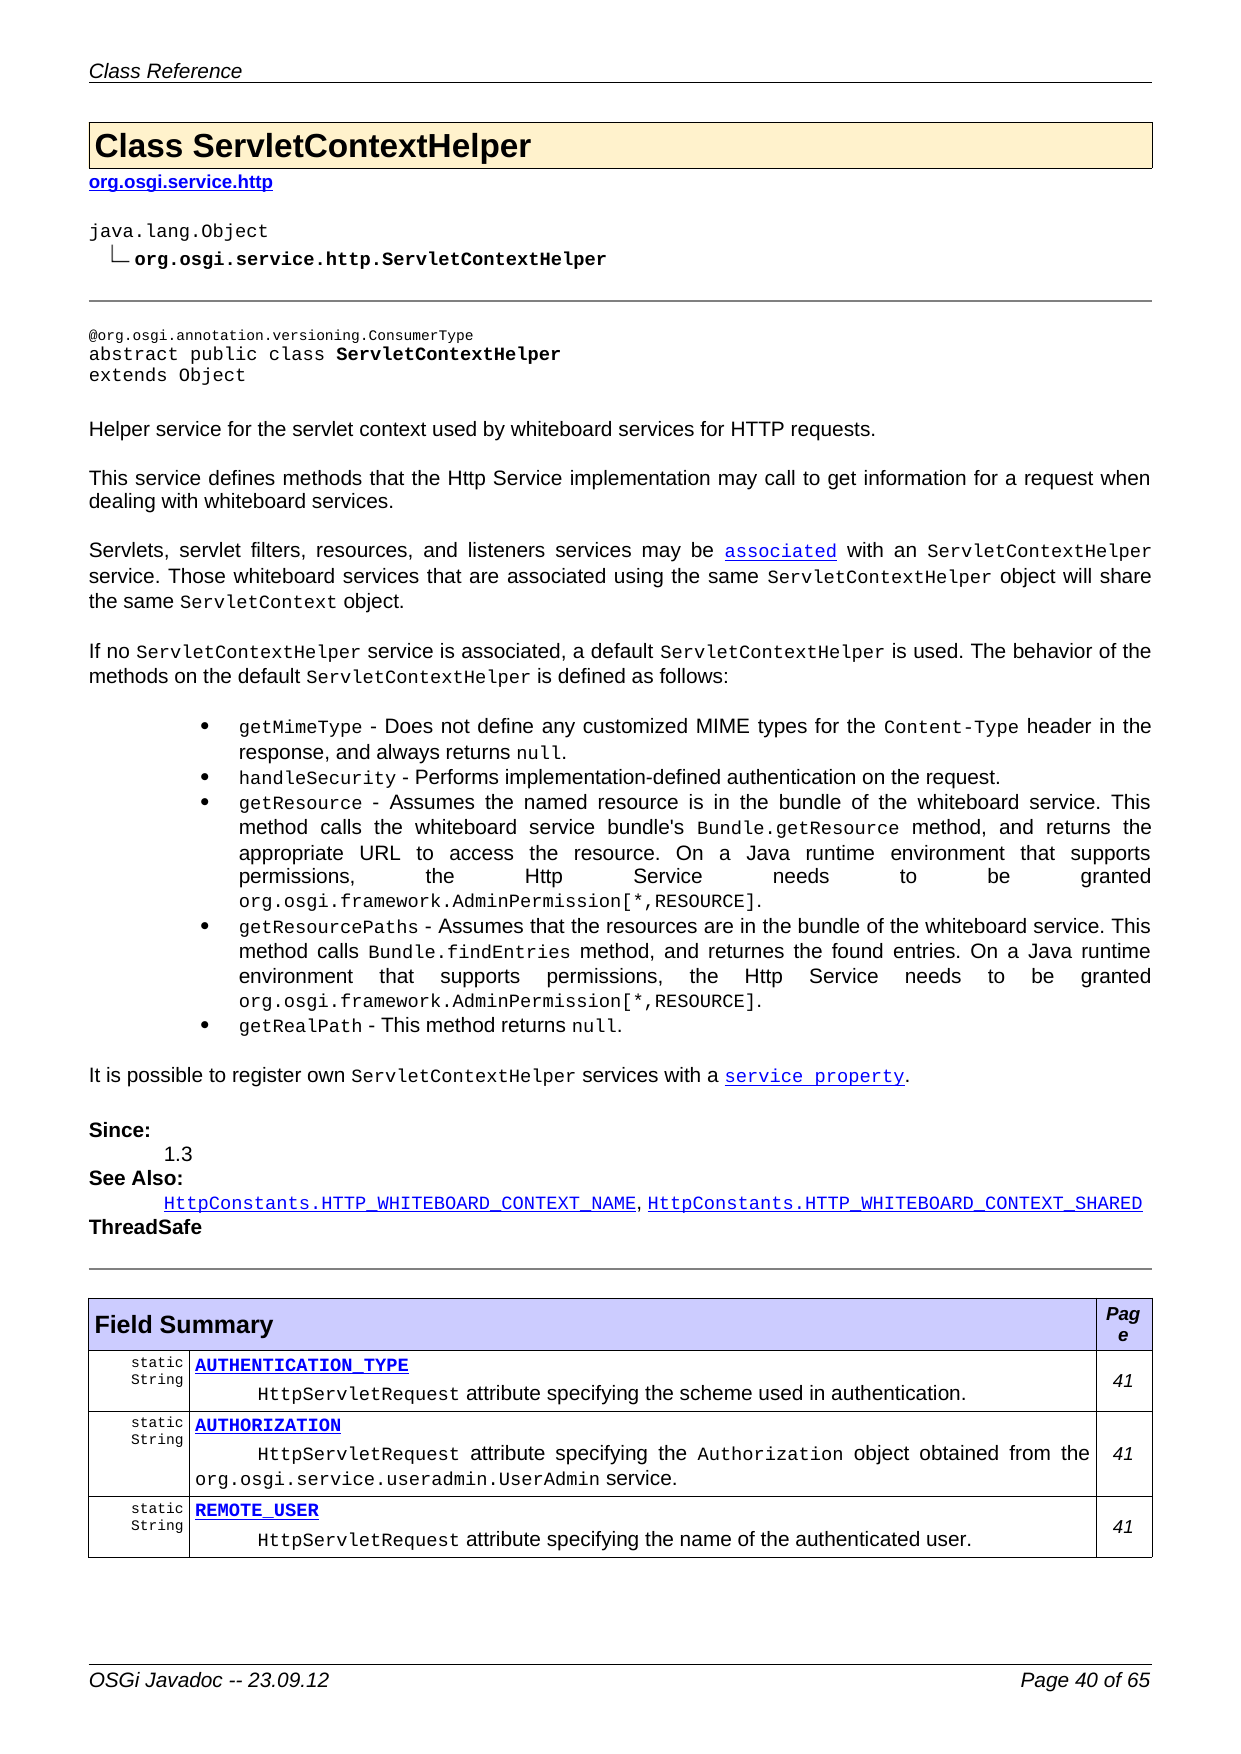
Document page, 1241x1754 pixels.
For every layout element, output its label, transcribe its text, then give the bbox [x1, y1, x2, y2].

table_cell 41 [1097, 1497, 1152, 1557]
table_cell AUTHENTICATION_TYPE HttpServletRequest attribute specifying the scheme used in authentication. [190, 1351, 1096, 1411]
table_cell static String [89, 1351, 189, 1411]
text Servlets, servlet filters, resources, and listeners services may be associated with an ServletContextHelper service. Those whiteboard services that are associated using the same ServletContextHelper object will share the same ServletContext object. [88, 538, 1152, 614]
text @org.osgi.annotation.versioning.ConsumerType abstract public class ServletContextHelper [88, 328, 1152, 366]
table_cell REMOTE_USER HttpServletRequest attribute specifying the name of the authenticated user. [190, 1497, 1096, 1557]
text It is possible to register own ServletContextHelper services with a service property. [88, 1063, 1152, 1088]
table_header Field Summary [89, 1299, 1096, 1350]
text Since: [88, 1118, 1152, 1142]
list handleSecurity - Performs implementation-defined authentication on the request. [201, 765, 1152, 790]
text HttpConstants.HTTP_WHITEBOARD_CONTEXT_NAME, HttpConstants.HTTP_WHITEBOARD_CONTEXT_SHARED [163, 1189, 1152, 1215]
text org.osgi.service.http [88, 171, 1152, 193]
text Helper service for the servlet context used by whiteboard services for HTTP requests. [88, 416, 1152, 440]
text ThreadSafe [88, 1215, 1152, 1239]
list getResource - Assumes the named resource is in the bundle of the whiteboard service. This method calls the whiteboard service bundle's Bundle.getResource method, and returns the appropriate URL to access the resource. On a Java runtime environment that supports permissions, the Http Service needs to be granted org.osgi.framework.AdminPermission[*,RESOURCE]. [201, 790, 1152, 913]
picture [111, 243, 135, 266]
text 1.3 [163, 1142, 1152, 1166]
text org.osgi.service.http.ServletContextHelper [88, 243, 1152, 271]
table_cell static String [89, 1497, 189, 1557]
table_cell static String [89, 1412, 189, 1496]
list getRealPath - This method returns null. [201, 1013, 1152, 1038]
list getMimeType - Does not define any customized MIME types for the Content-Type header in the response, and always returns null. [201, 714, 1152, 765]
table_cell AUTHORIZATION HttpServletRequest attribute specifying the Authorization object obtained from the org.osgi.service.useradmin.UserAdmin service. [190, 1412, 1096, 1496]
table_cell 41 [1097, 1351, 1152, 1411]
text java.lang.Object [88, 222, 1152, 243]
text This service defines methods that the Http Service implementation may call to get information for a request when dealing with whiteboard services. [88, 465, 1152, 513]
text If no ServletContextHelper service is associated, a default ServletContextHelper is used. The behavior of the methods on the default ServletContextHelper is defined as follows: [88, 639, 1152, 689]
table_header Page [1097, 1299, 1152, 1350]
table_cell 41 [1097, 1412, 1152, 1496]
list getResourcePaths - Assumes that the resources are in the bundle of the whiteboard service. This method calls Bundle.findEntries method, and returnes the found entries. On a Java runtime environment that supports permissions, the Http Service needs to be granted org.osgi.framework.AdminPermission[*,RESOURCE]. [201, 913, 1152, 1013]
text extends Object [88, 366, 1152, 387]
text See Also: [88, 1166, 1152, 1189]
subtitle Class ServletContextHelper [90, 123, 1152, 168]
